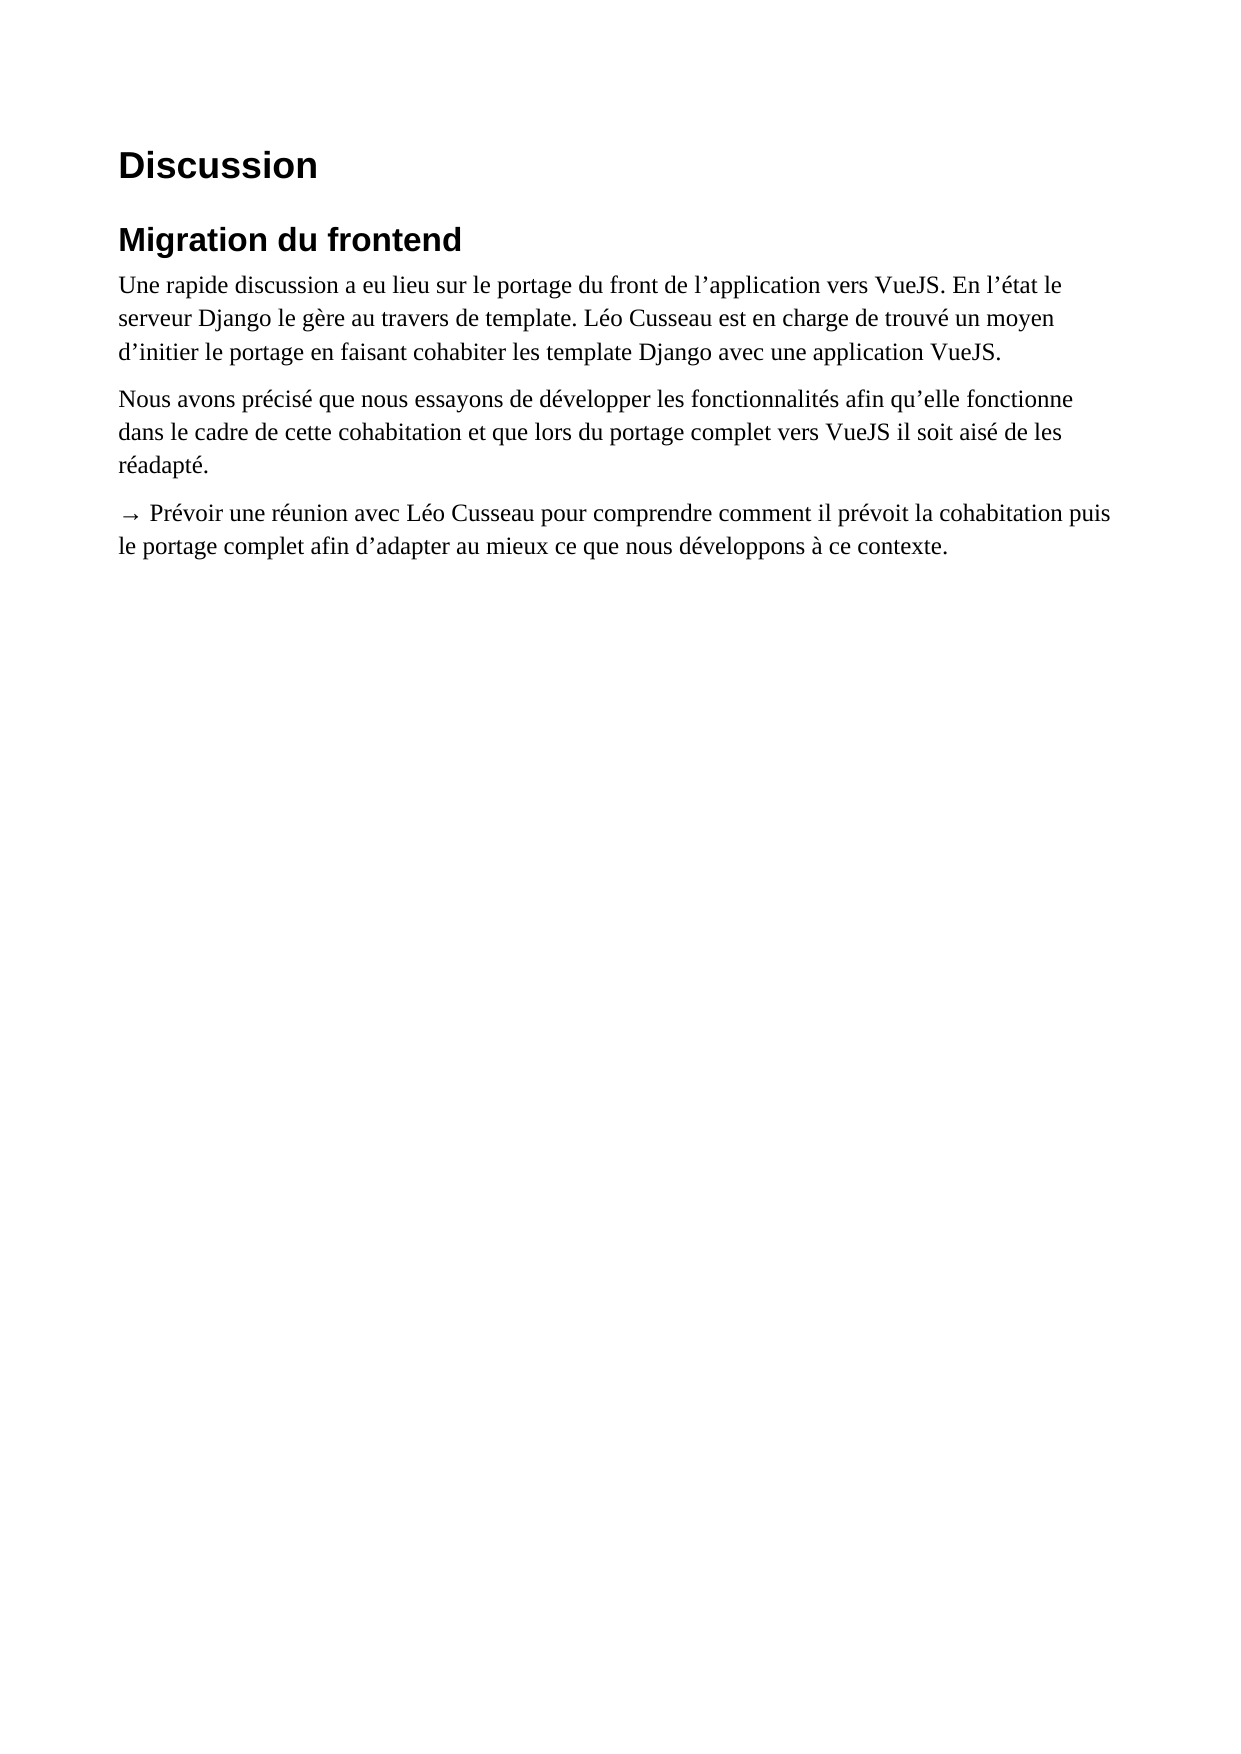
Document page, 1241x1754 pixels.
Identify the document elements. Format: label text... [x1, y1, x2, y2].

text Nous avons précisé que nous essayons de développer les fonctionnalités afin qu’elle fonctionne dans le cadre de cette cohabitation et que lors du portage complet vers VueJS il soit aisé de les réadapté. [118, 384, 1122, 479]
text Une rapide discussion a eu lieu sur le portage du front de l’application vers VueJS. En l’état le serveur Django le gère au travers de template. Léo Cusseau est en charge de trouvé un moyen d’initier le portage en faisant cohabiter les template Django avec une application VueJS. [118, 271, 1122, 365]
text → Prévoir une réunion avec Léo Cusseau pour comprendre comment il prévoit la cohabitation puis le portage complet afin d’adapter au mieux ce que nous développons à ce contexte. [118, 498, 1122, 559]
subtitle Migration du frontend [118, 219, 1122, 258]
subtitle Discussion [118, 143, 1122, 186]
